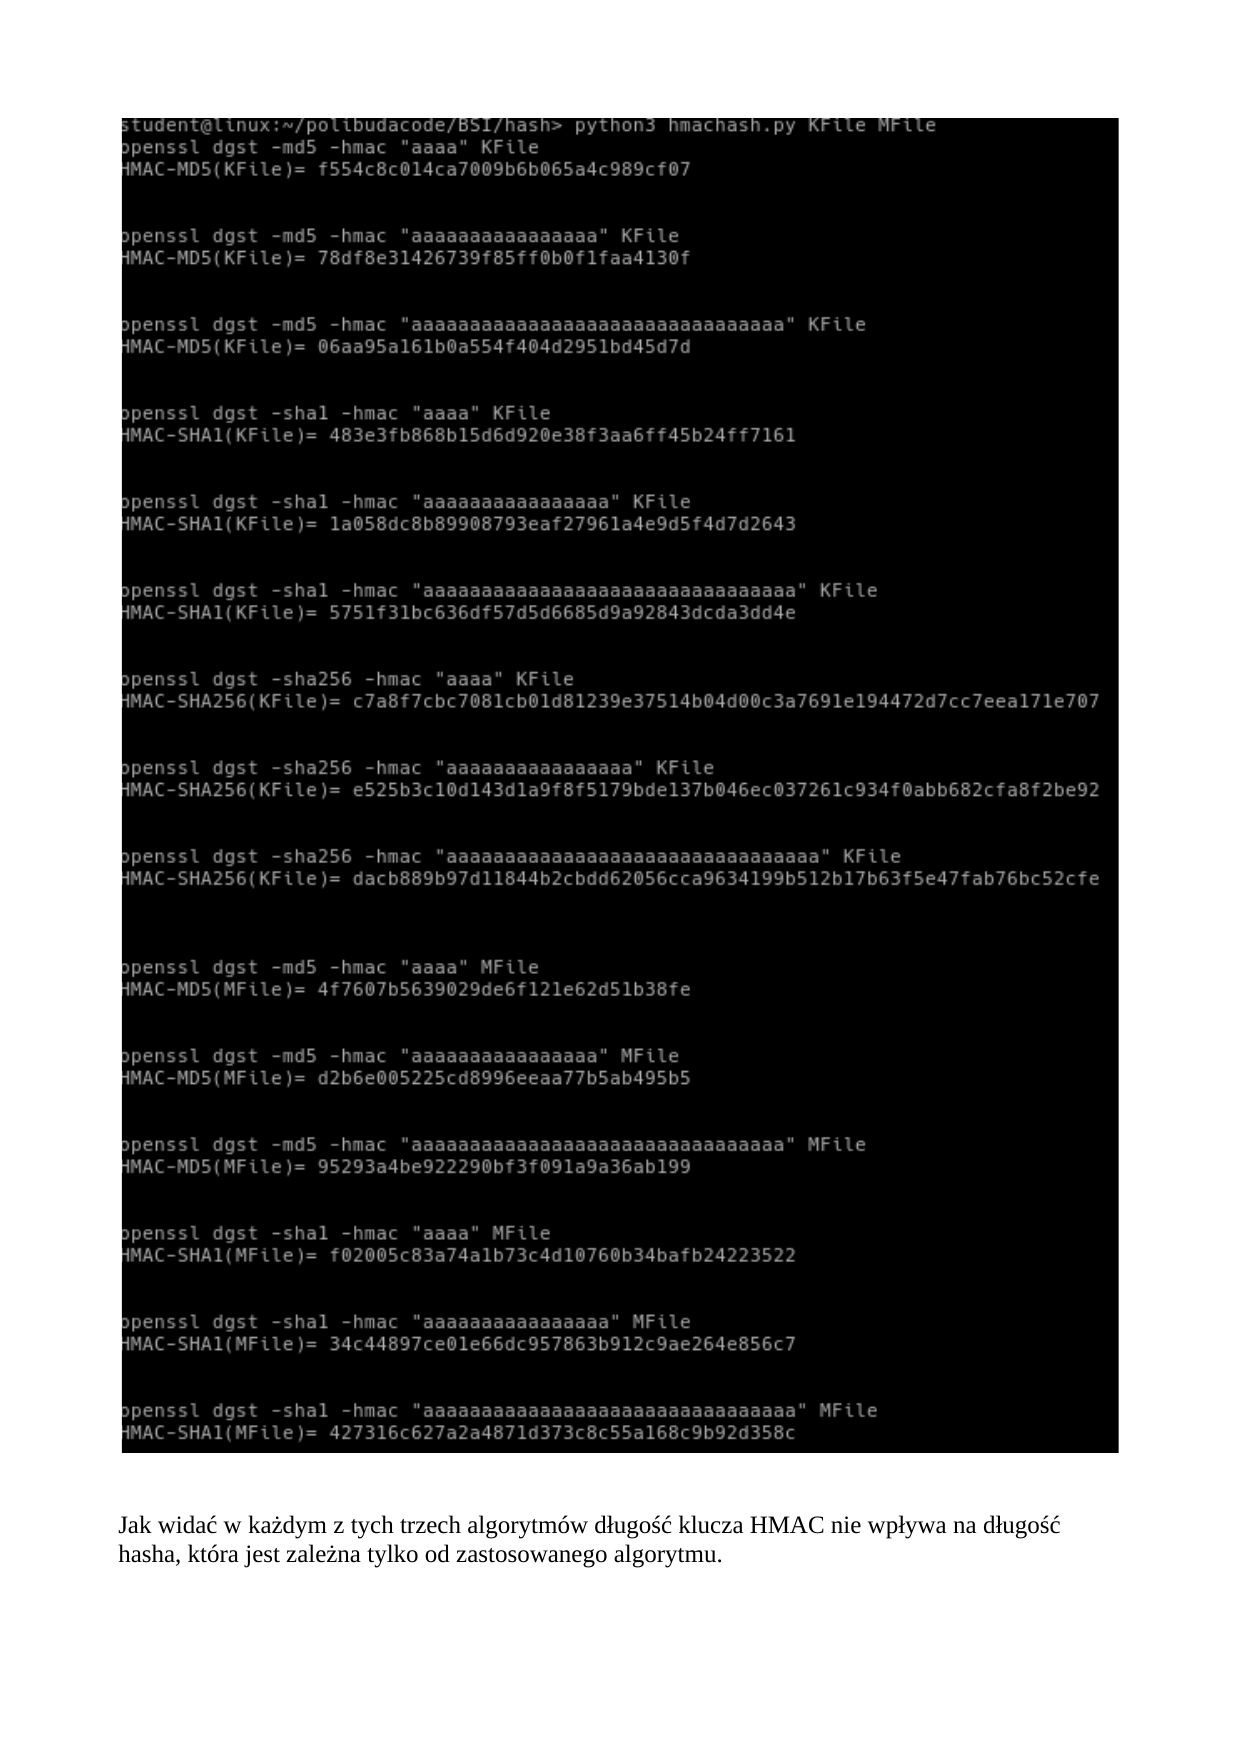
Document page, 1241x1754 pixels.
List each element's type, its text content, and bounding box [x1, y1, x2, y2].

picture [121, 118, 1119, 1453]
text Jak widać w każdym z tych trzech algorytmów długość klucza HMAC nie wpływa na długość hasha, która jest zależna tylko od zastosowanego algorytmu. [118, 1510, 1122, 1568]
